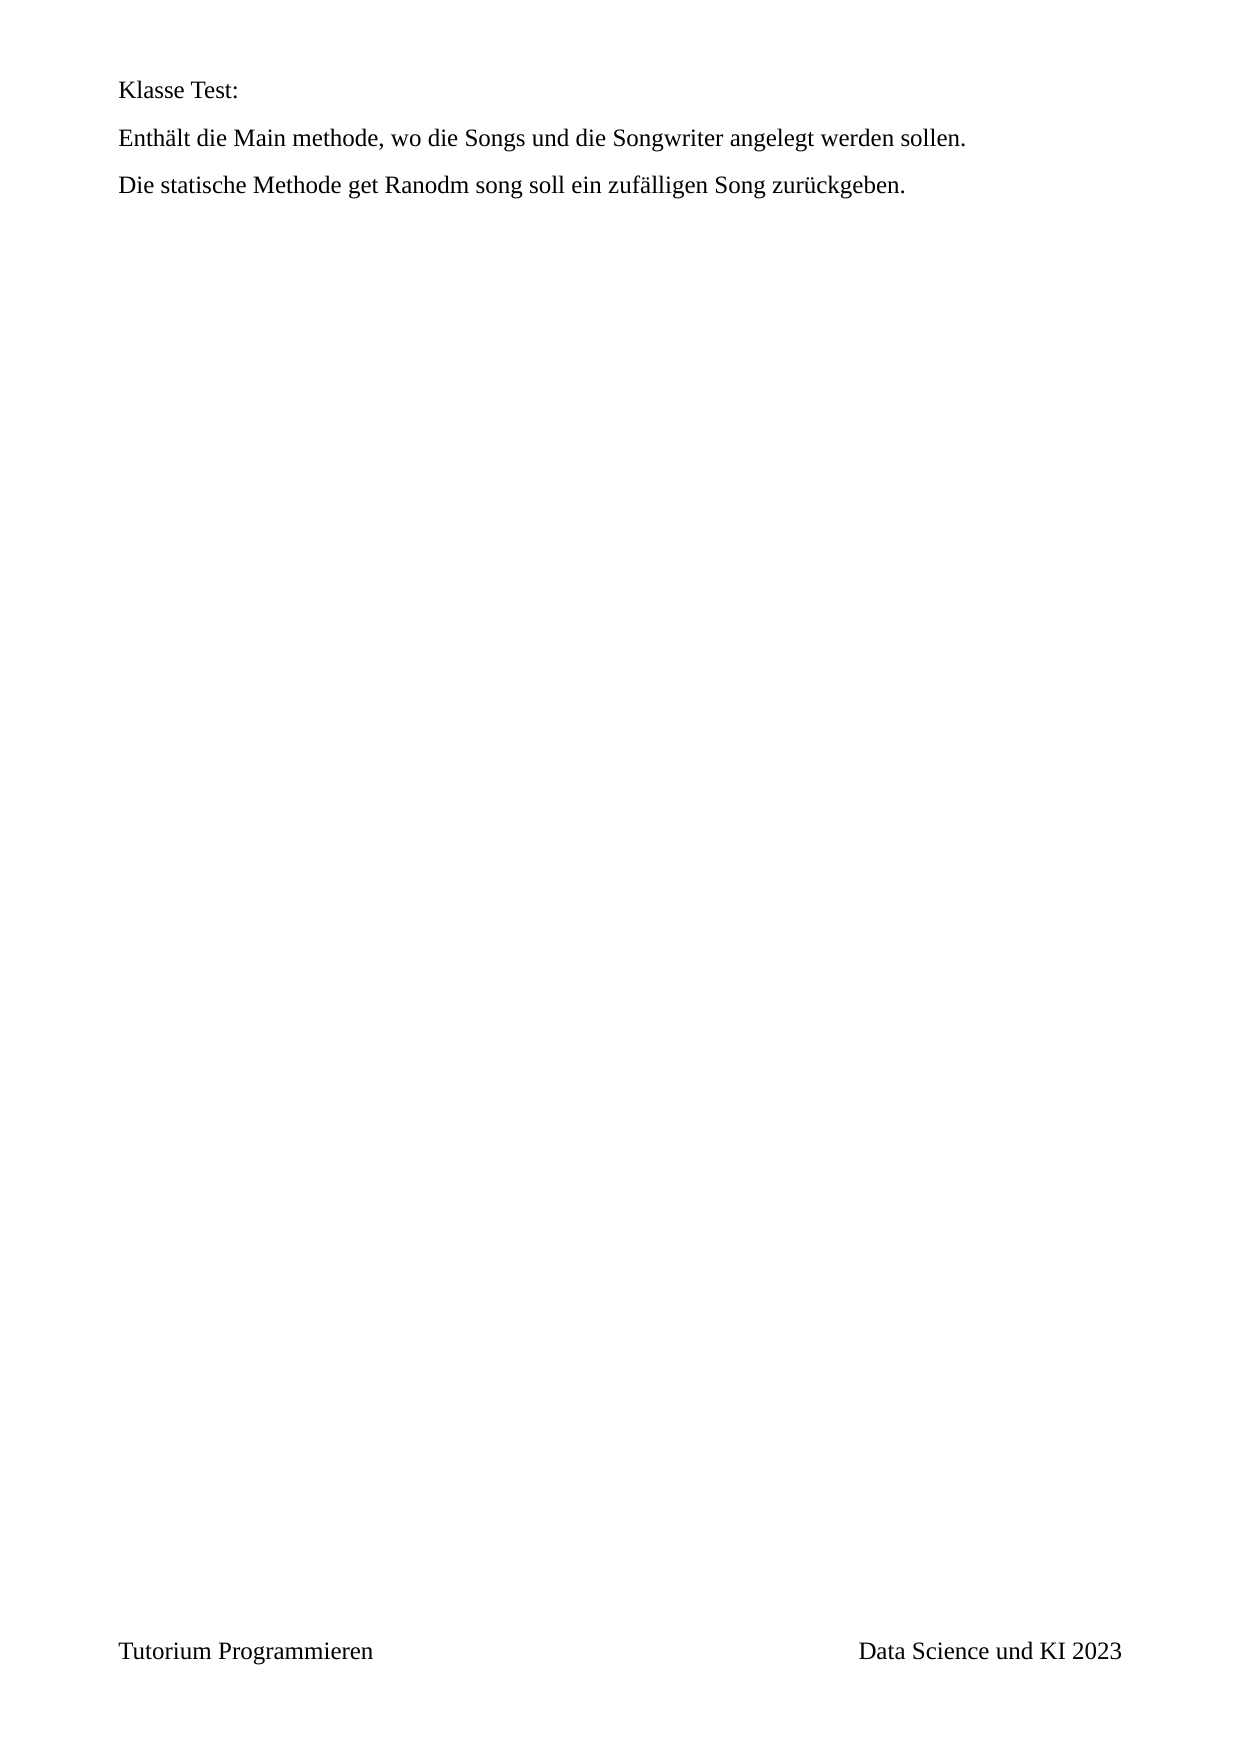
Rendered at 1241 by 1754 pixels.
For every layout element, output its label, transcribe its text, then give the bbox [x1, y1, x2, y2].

text Enthält die Main methode, wo die Songs und die Songwriter angelegt werden sollen. [118, 123, 1122, 151]
text Die statische Methode get Ranodm song soll ein zufälligen Song zurückgeben. [118, 170, 1122, 199]
text Klasse Test: [118, 75, 1122, 104]
